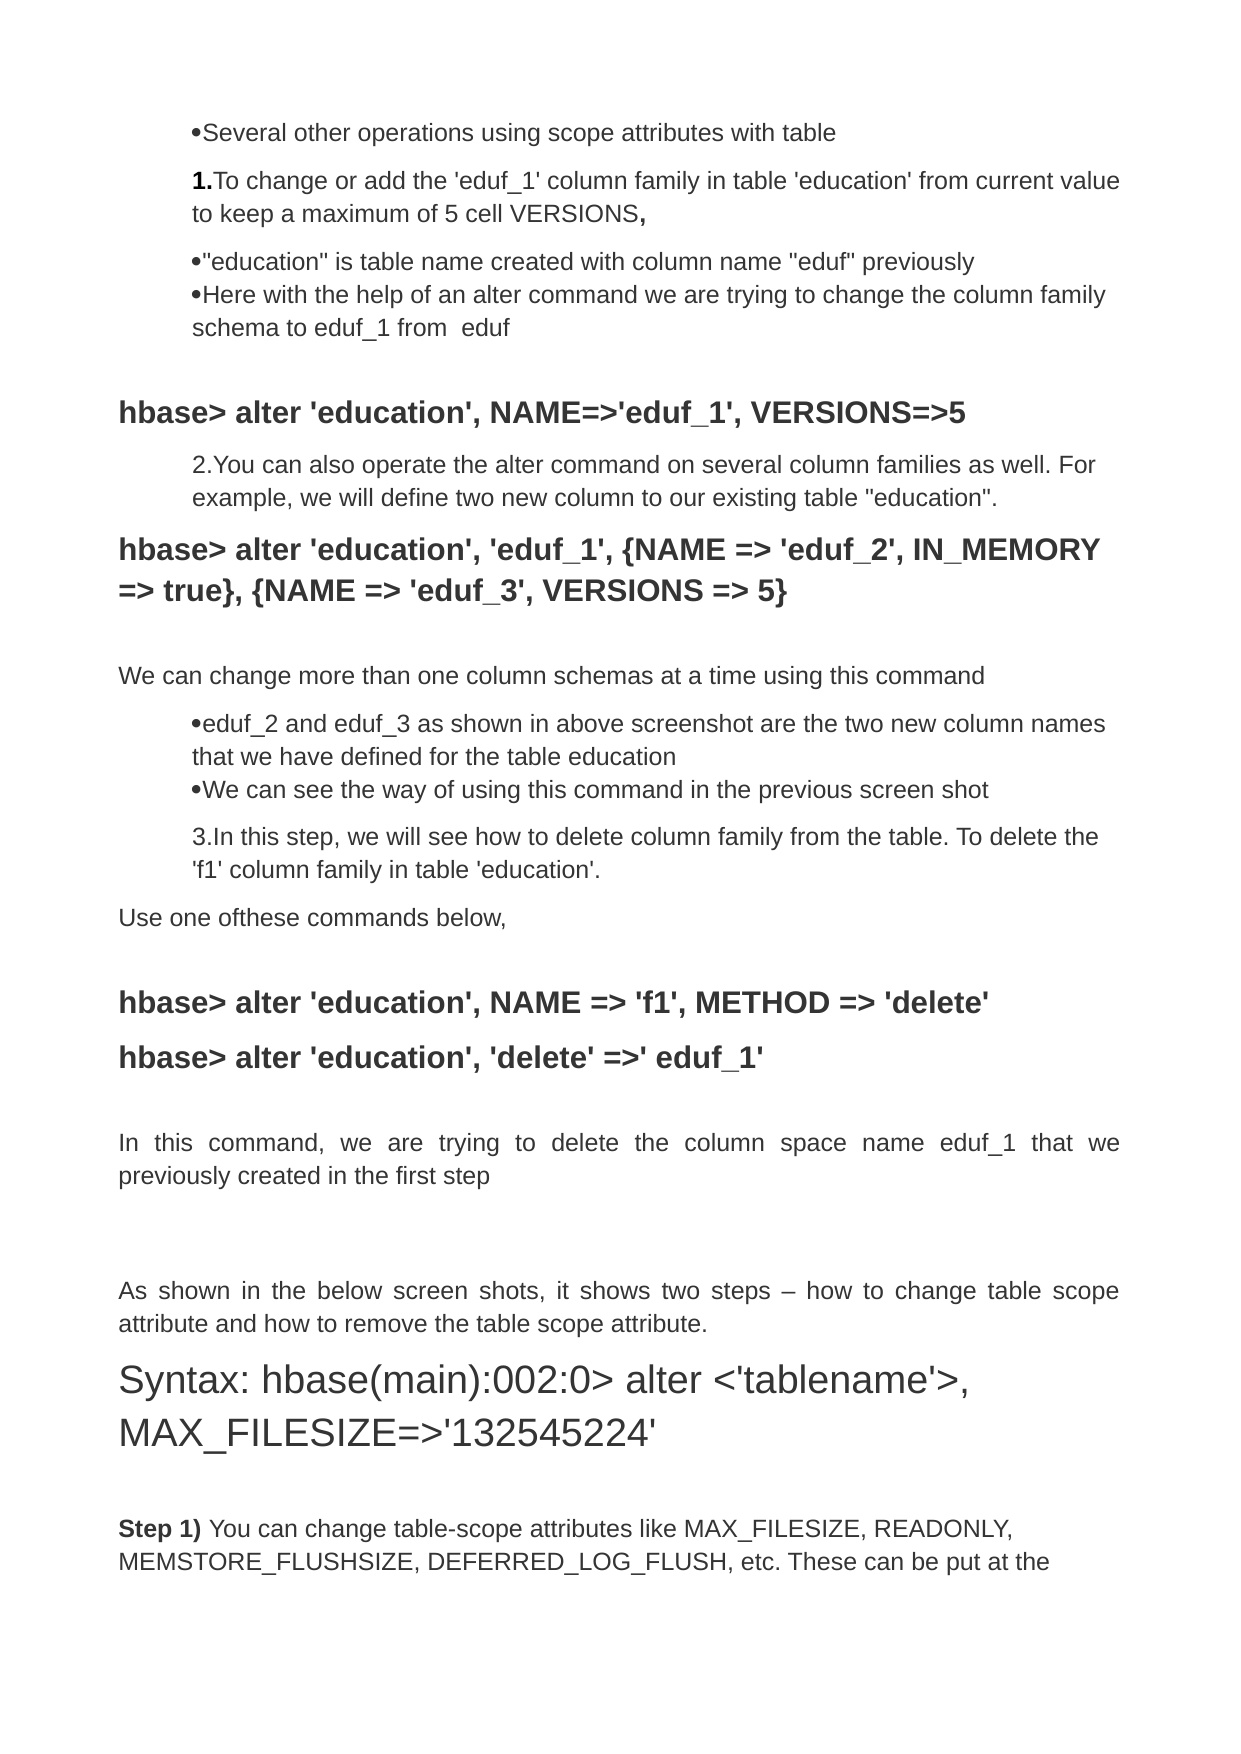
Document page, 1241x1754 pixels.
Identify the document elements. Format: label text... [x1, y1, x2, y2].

list eduf_2 and eduf_3 as shown in above screenshot are the two new column names that we have defined for the table education [192, 708, 1122, 770]
text We can change more than one column schemas at a time using this command [118, 661, 1122, 690]
list Here with the help of an alter command we are trying to change the column family schema to eduf_1 from eduf [192, 279, 1122, 341]
text Step 1) You can change table-scope attributes like MAX_FILESIZE, READONLY, MEMSTORE_FLUSHSIZE, DEFERRED_LOG_FLUSH, etc. These can be put at the [118, 1514, 1122, 1576]
text Syntax: hbase(main):002:0> alter <'tablename'>, MAX_FILESIZE=>'132545224' [118, 1357, 1122, 1454]
list You can also operate the alter command on several column families as well. For example, we will define two new column to our existing table "education". [192, 450, 1122, 512]
list To change or add the 'eduf_1' column family in table 'education' from current value to keep a maximum of 5 cell VERSIONS, [192, 166, 1122, 228]
text As shown in the below screen shots, it shows two steps – how to change table scope attribute and how to remove the table scope attribute. [118, 1276, 1122, 1338]
list Several other operations using scope attributes with table [192, 118, 1122, 147]
list We can see the way of using this command in the previous screen shot [192, 775, 1122, 803]
text hbase> alter 'education', 'delete' =>' eduf_1' [118, 1039, 1122, 1075]
list "education" is table name created with column name "eduf" previously [192, 246, 1122, 275]
text hbase> alter 'education', NAME => 'f1', METHOD => 'delete' [118, 984, 1122, 1019]
list In this step, we will see how to delete column family from the table. To delete the 'f1' column family in table 'education'. [192, 822, 1122, 884]
text Use one ofthese commands below, [118, 903, 1122, 932]
text hbase> alter 'education', NAME=>'eduf_1', VERSIONS=>5 [118, 360, 1122, 430]
text In this command, we are trying to delete the column space name eduf_1 that we previously created in the first step [118, 1128, 1122, 1190]
text hbase> alter 'education', 'eduf_1', {NAME => 'eduf_2', IN_MEMORY => true}, {NAME => 'eduf_3', VERSIONS => 5} [118, 531, 1122, 608]
